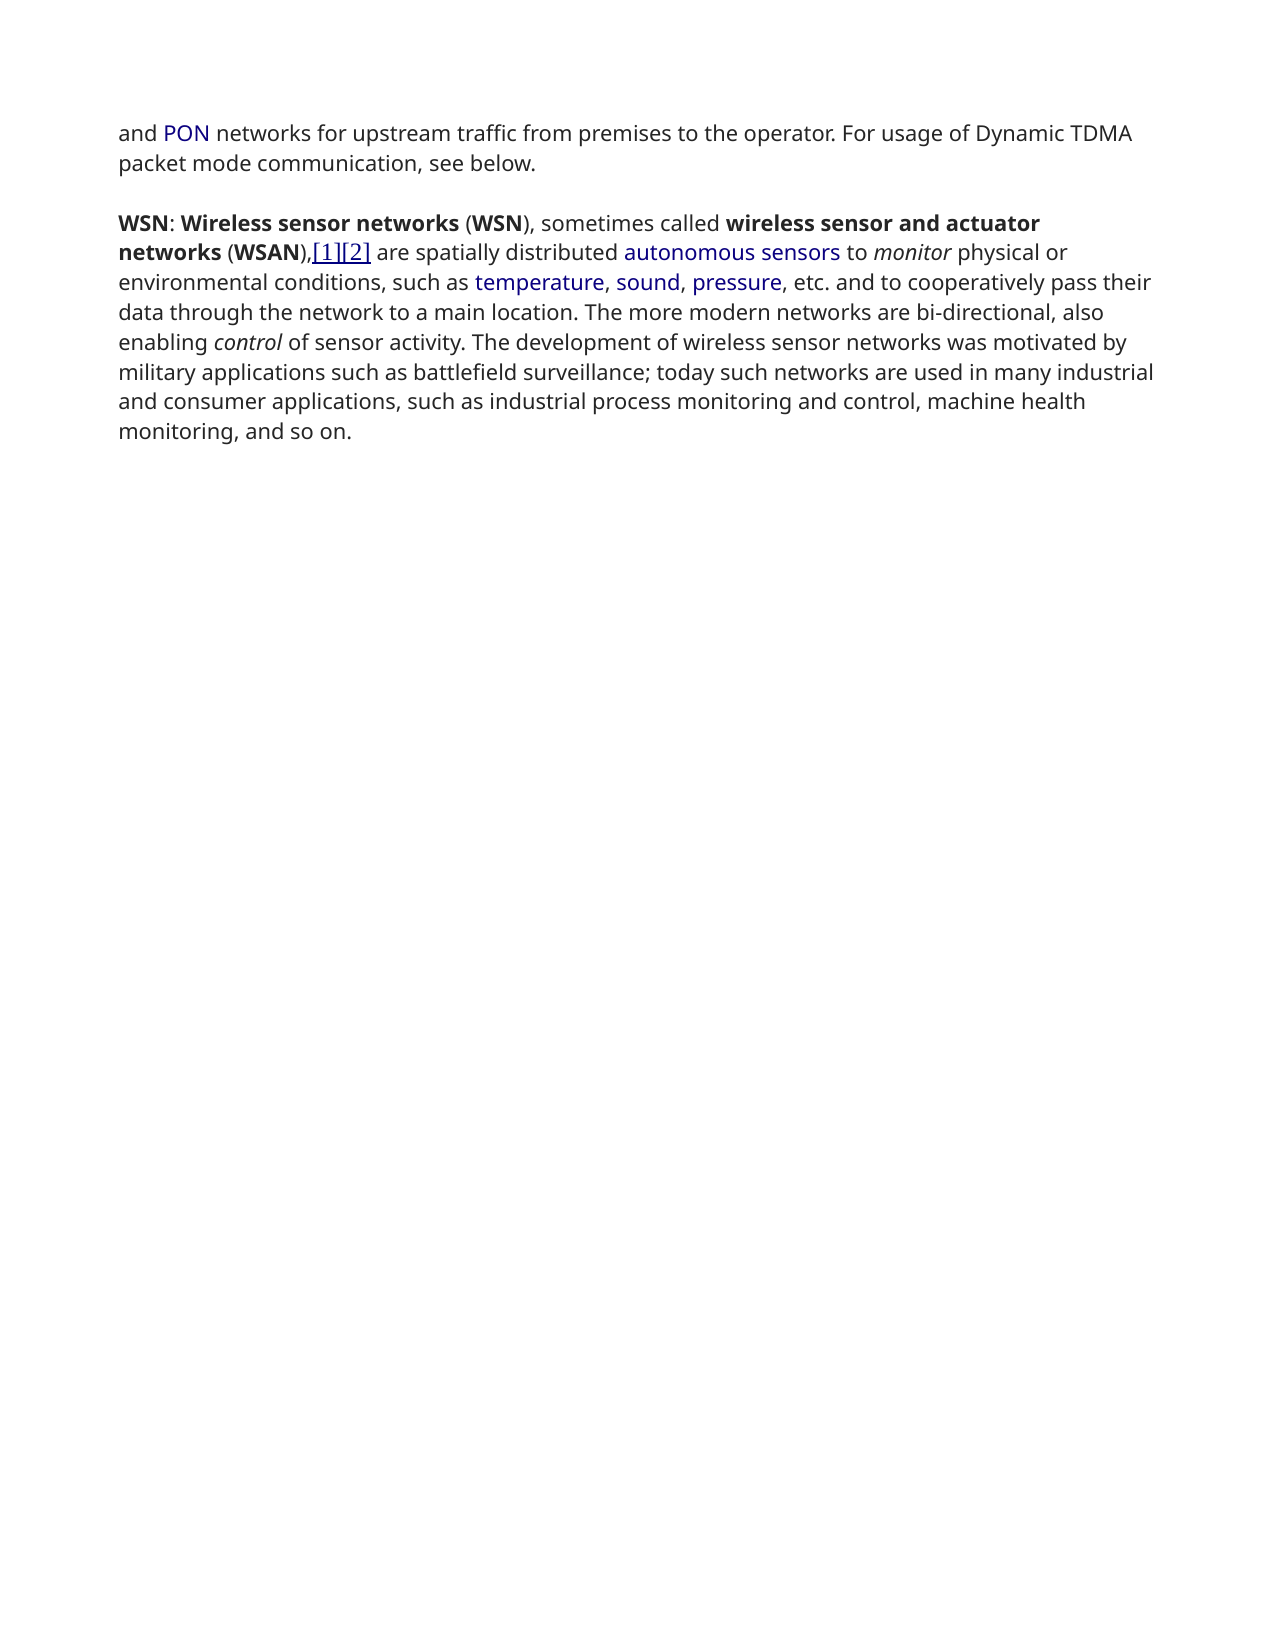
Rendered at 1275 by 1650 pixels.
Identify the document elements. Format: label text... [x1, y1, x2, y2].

text and PON networks for upstream traffic from premises to the operator. For usage of Dynamic TDMA packet mode communication, see below. [118, 118, 1157, 178]
text WSN: Wireless sensor networks (WSN), sometimes called wireless sensor and actuator networks (WSAN),[1][2] are spatially distributed autonomous sensors to monitor physical or environmental conditions, such as temperature, sound, pressure, etc. and to cooperatively pass their data through the network to a main location. The more modern networks are bi-directional, also enabling control of sensor activity. The development of wireless sensor networks was motivated by military applications such as battlefield surveillance; today such networks are used in many industrial and consumer applications, such as industrial process monitoring and control, machine health monitoring, and so on. [118, 207, 1157, 446]
